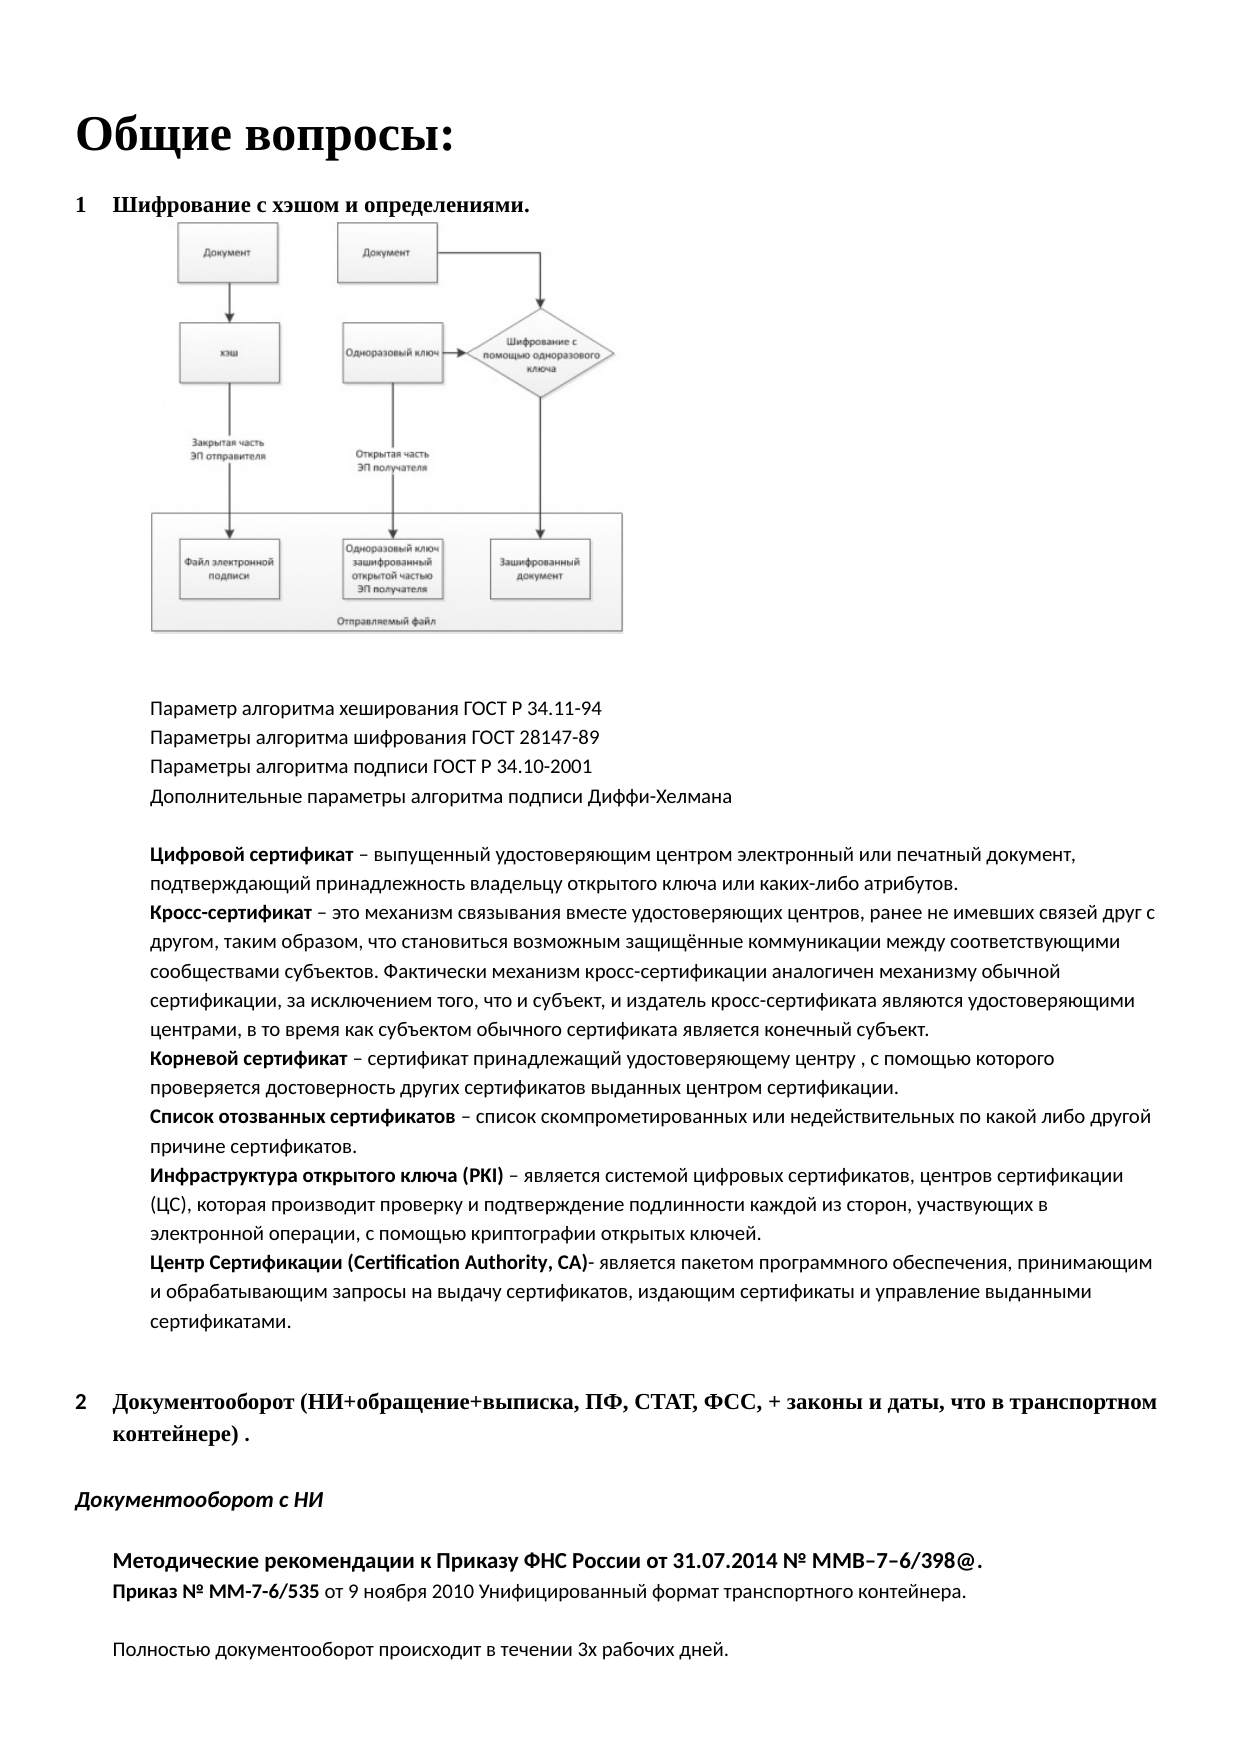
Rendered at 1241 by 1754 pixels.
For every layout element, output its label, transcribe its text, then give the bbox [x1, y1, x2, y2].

text Список отозванных сертификатов – список скомпрометированных или недействительных по какой либо другой причине сертификатов. [150, 1104, 1165, 1158]
text Параметр алгоритма хеширования ГОСТ Р 34.11-94 [150, 695, 1165, 721]
text Приказ № ММ-7-6/535 от 9 ноября 2010 Унифицированный формат транспортного контейнера. [112, 1578, 1165, 1604]
text Параметры алгоритма подписи ГОСТ Р 34.10-2001 [150, 754, 1165, 779]
text Полностью документооборот происходит в течении 3х рабочих дней. [112, 1637, 1165, 1662]
picture [150, 221, 624, 634]
text Кросс-сертификат – это механизм связывания вместе удостоверяющих центров, ранее не имевших связей друг с другом, таким образом, что становиться возможным защищённые коммуникации между соответствующими сообществами субъектов. Фактически механизм кросс-сертификации аналогичен механизму обычной сертификации, за исключением того, что и субъект, и издатель кросс-сертификата являются удостоверяющими центрами, в то время как субъектом обычного сертификата является конечный субъект. [150, 899, 1165, 1042]
text Корневой сертификат – сертификат принадлежащий удостоверяющему центру , с помощью которого проверяется достоверность других сертификатов выданных центром сертификации. [150, 1045, 1165, 1100]
subtitle Шифрование с хэшом и определениями. [75, 191, 1165, 217]
text Центр Сертификации (Certification Authority, CA)- является пакетом программного обеспечения, принимающим и обрабатывающим запросы на выдачу сертификатов, издающим сертификаты и управление выданными сертификатами. [150, 1249, 1165, 1333]
subtitle Документооборот (НИ+обращение+выписка, ПФ, СТАТ, ФСС, + законы и даты, что в транспортном контейнере) . [75, 1387, 1165, 1447]
subtitle Общие вопросы: [75, 104, 1165, 162]
text Инфраструктура открытого ключа (PKI) – является системой цифровых сертификатов, центров сертификации (ЦС), которая производит проверку и подтверждение подлинности каждой из сторон, участвующих в электронной операции, с помощью криптографии открытых ключей. [150, 1162, 1165, 1246]
text Цифровой сертификат – выпущенный удостоверяющим центром электронный или печатный документ, подтверждающий принадлежность владельцу открытого ключа или каких-либо атрибутов. [150, 841, 1165, 896]
subtitle Документооборот с НИ [75, 1485, 1165, 1513]
text Параметры алгоритма шифрования ГОСТ 28147-89 [150, 724, 1165, 750]
text Дополнительные параметры алгоритма подписи Диффи-Хелмана [150, 783, 1165, 808]
text Методические рекомендации к Приказу ФНС России от 31.07.2014 № ММВ–7–6/398@. [75, 1546, 1165, 1574]
